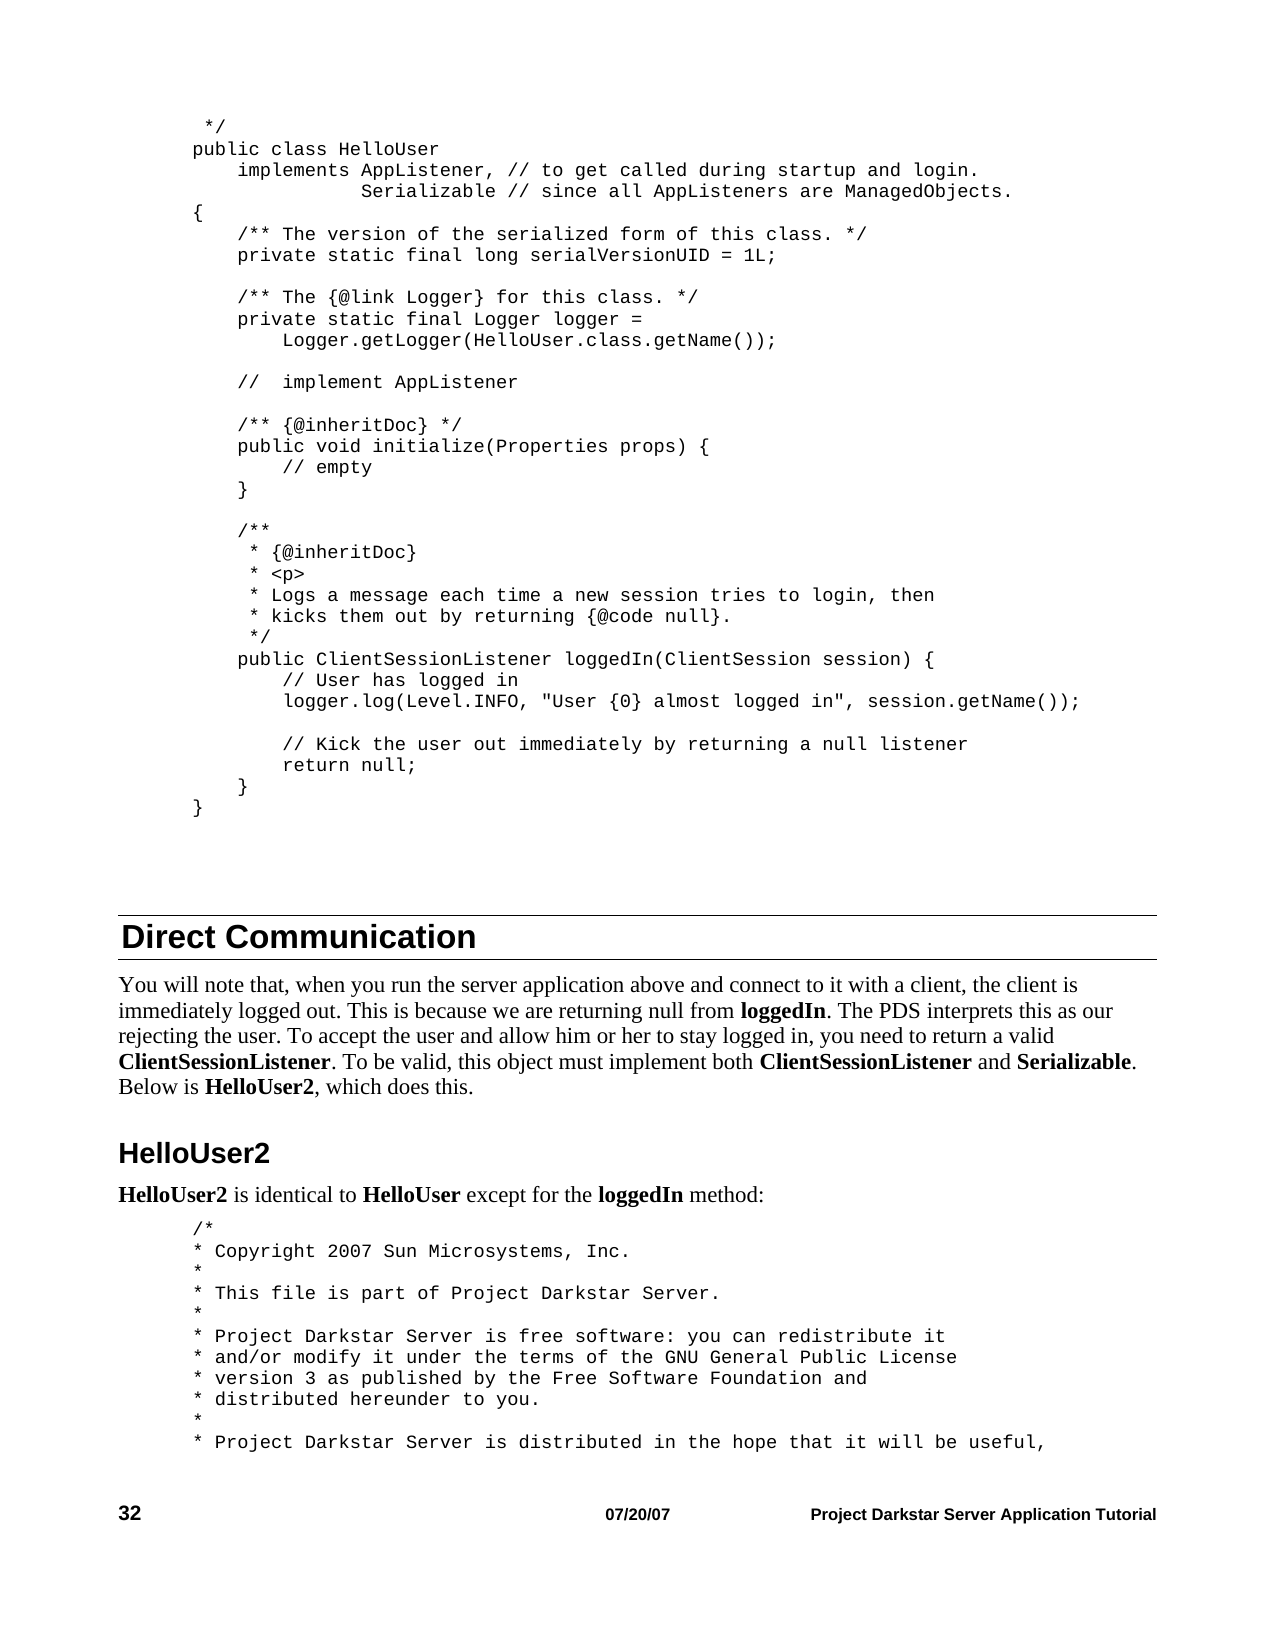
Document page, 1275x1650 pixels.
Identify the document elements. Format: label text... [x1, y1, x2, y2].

text */ public class HelloUser implements AppListener, // to get called during startup and login. Serializable // since all AppListeners are ManagedObjects. { /** The version of the serialized form of this class. */ private static final long serialVersionUID = 1L; /** The {@link Logger} for this class. */ private static final Logger logger = Logger.getLogger(HelloUser.class.getName()); // implement AppListener /** {@inheritDoc} */ public void initialize(Properties props) { // empty } /** * {@inheritDoc} * <p> * Logs a message each time a new session tries to login, then * kicks them out by returning {@code null}. */ public ClientSessionListener loggedIn(ClientSession session) { // User has logged in logger.log(Level.INFO, "User {0} almost logged in", session.getName()); // Kick the user out immediately by returning a null listener return null; } } [192, 118, 1098, 841]
text HelloUser2 is identical to HelloUser except for the loggedIn method: [118, 1182, 1157, 1208]
subtitle HelloUser2 [118, 1137, 1157, 1170]
subtitle Direct Communication [118, 916, 1157, 959]
text /* * Copyright 2007 Sun Microsystems, Inc. * * This file is part of Project Darkstar Server. * * Project Darkstar Server is free software: you can redistribute it * and/or modify it under the terms of the GNU General Public License * version 3 as published by the Free Software Foundation and * distributed hereunder to you. * * Project Darkstar Server is distributed in the hope that it will be useful, [192, 1220, 1098, 1454]
text You will note that, when you run the server application above and connect to it with a client, the client is immediately logged out. This is because we are returning null from loggedIn. The PDS interprets this as our rejecting the user. To accept the user and allow him or her to stay logged in, you need to return a valid ClientSessionListener. To be valid, this object must implement both ClientSessionListener and Serializable. Below is HelloUser2, which does this. [118, 972, 1157, 1099]
